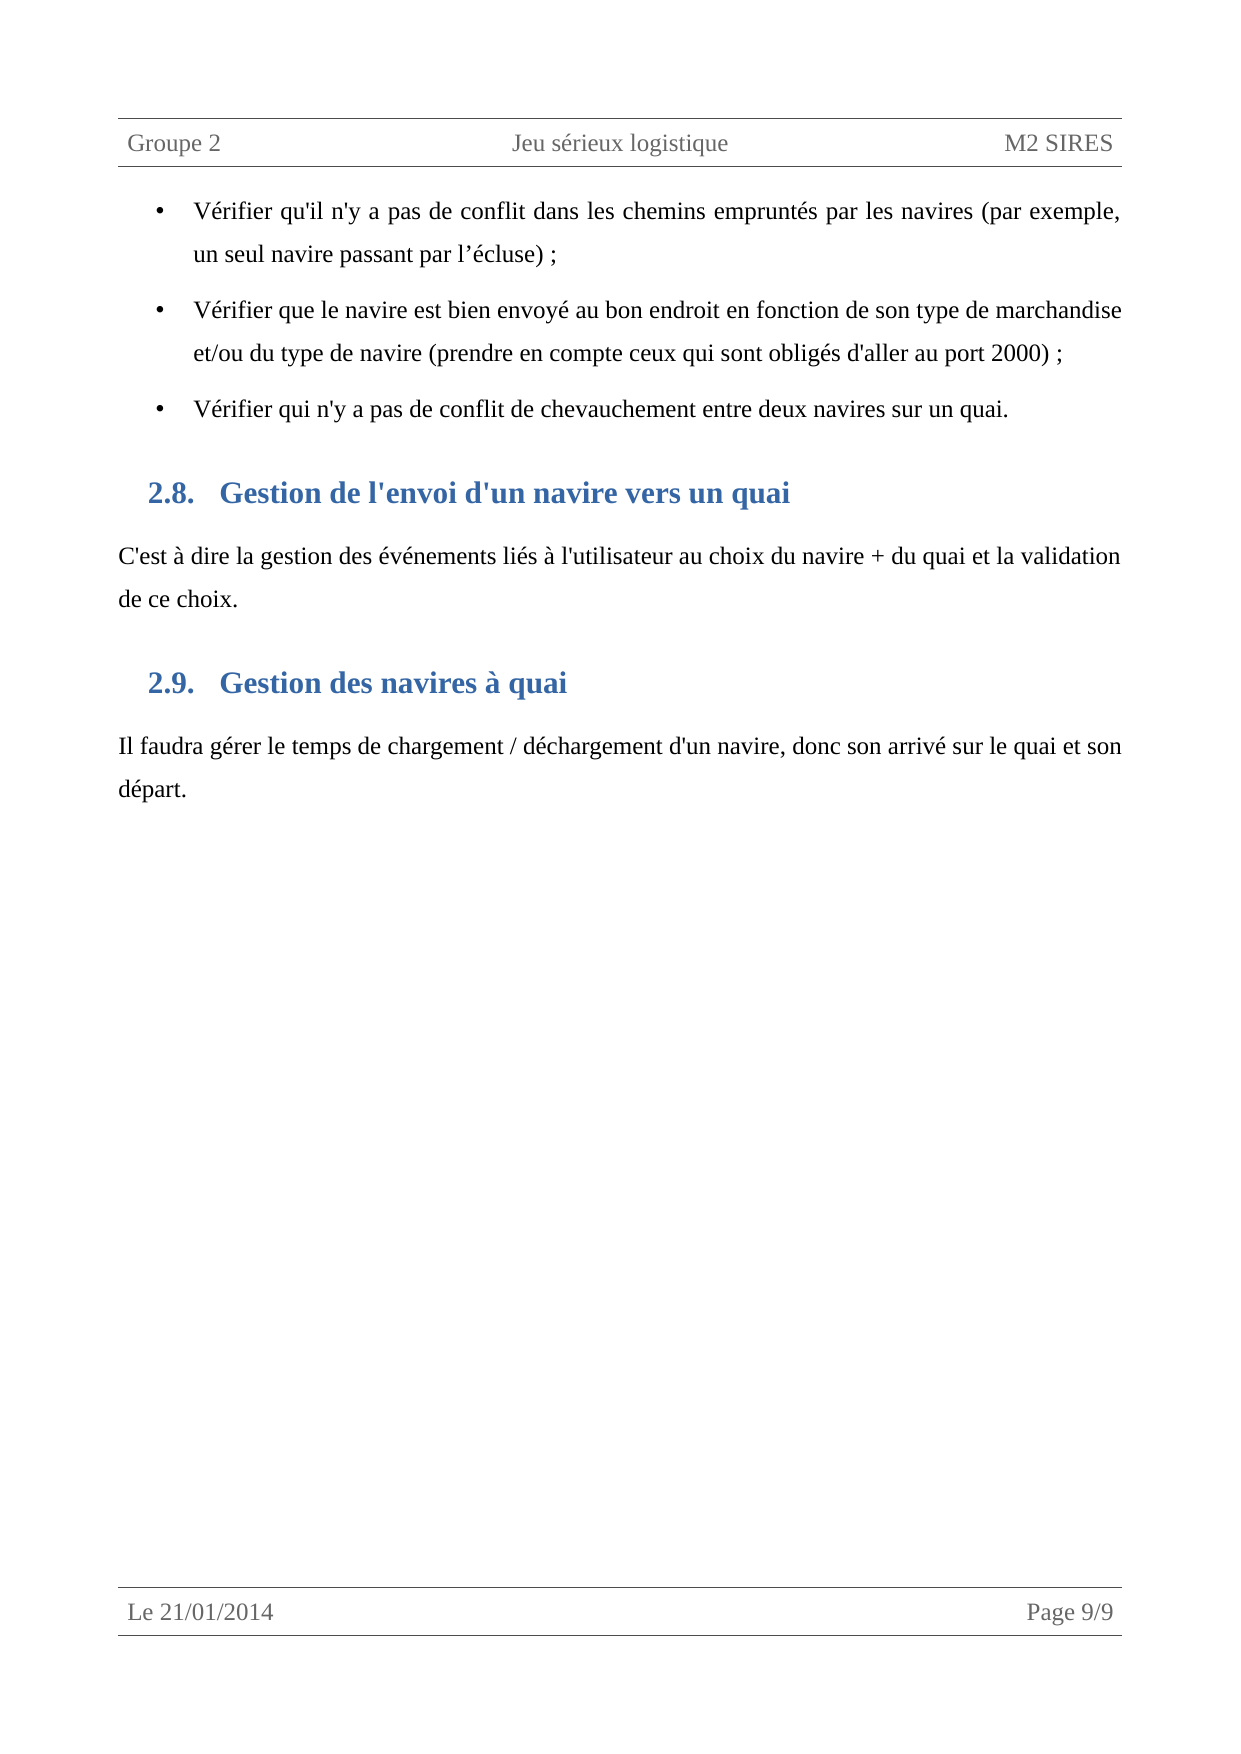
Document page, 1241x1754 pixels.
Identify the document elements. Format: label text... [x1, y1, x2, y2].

subtitle Gestion des navires à quai [145, 664, 1122, 701]
text C'est à dire la gestion des événements liés à l'utilisateur au choix du navire + du quai et la validation de ce choix. [118, 541, 1122, 613]
text Il faudra gérer le temps de chargement / déchargement d'un navire, donc son arrivé sur le quai et son départ. [118, 731, 1122, 803]
list Vérifier qu'il n'y a pas de conflit dans les chemins empruntés par les navires (par exemple, un seul navire passant par l’écluse) ; [156, 196, 1122, 268]
list Vérifier qui n'y a pas de conflit de chevauchement entre deux navires sur un quai. [156, 394, 1122, 423]
list Vérifier que le navire est bien envoyé au bon endroit en fonction de son type de marchandise et/ou du type de navire (prendre en compte ceux qui sont obligés d'aller au port 2000) ; [156, 295, 1122, 367]
subtitle Gestion de l'envoi d'un navire vers un quai [145, 474, 1122, 510]
